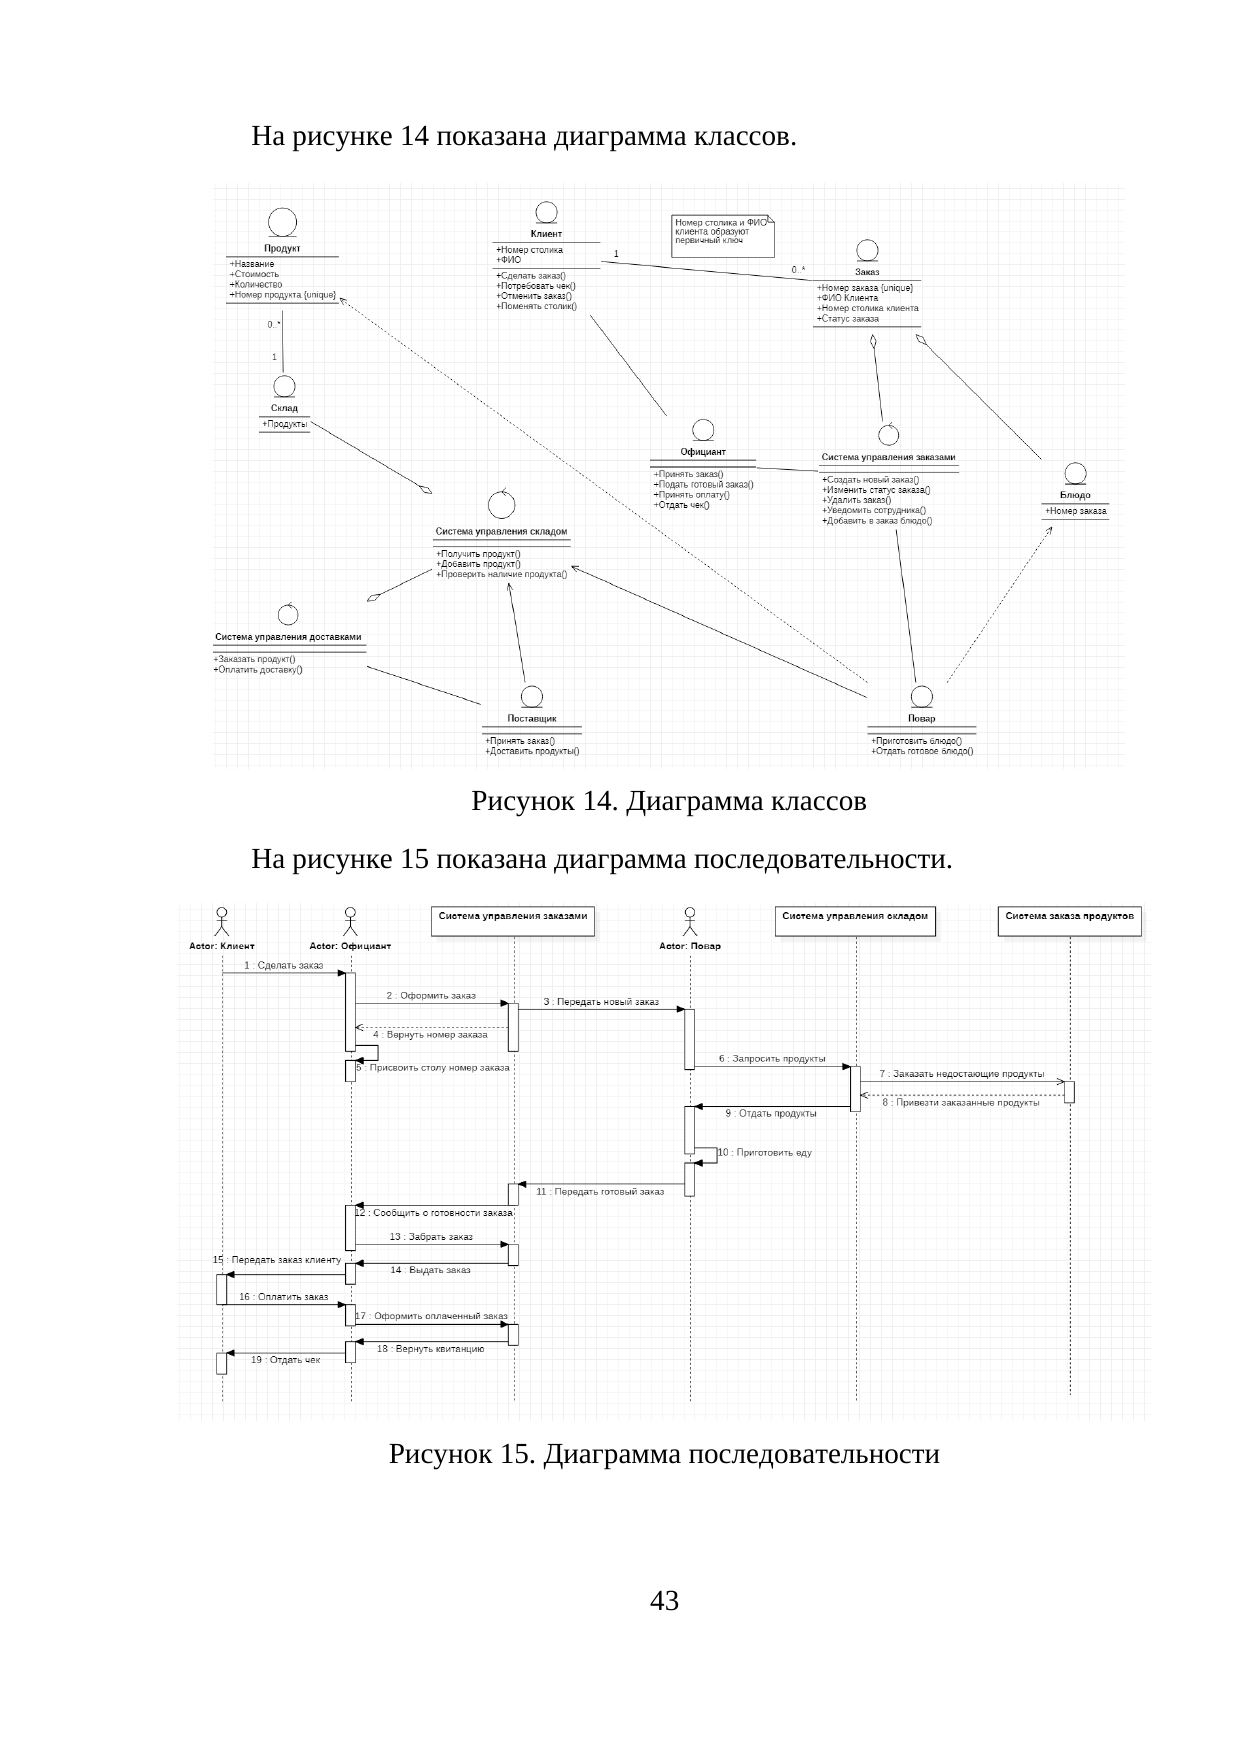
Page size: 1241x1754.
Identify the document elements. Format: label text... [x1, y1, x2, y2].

text На рисунке 15 показана диаграмма последовательности. [177, 171, 1152, 875]
text Рисунок 14. Диаграмма классов [213, 769, 1125, 817]
picture [177, 903, 1152, 1421]
text Рисунок 15. Диаграмма последовательности [177, 1421, 1152, 1469]
picture [213, 183, 1125, 769]
text На рисунке 14 показана диаграмма классов. [177, 118, 1152, 152]
